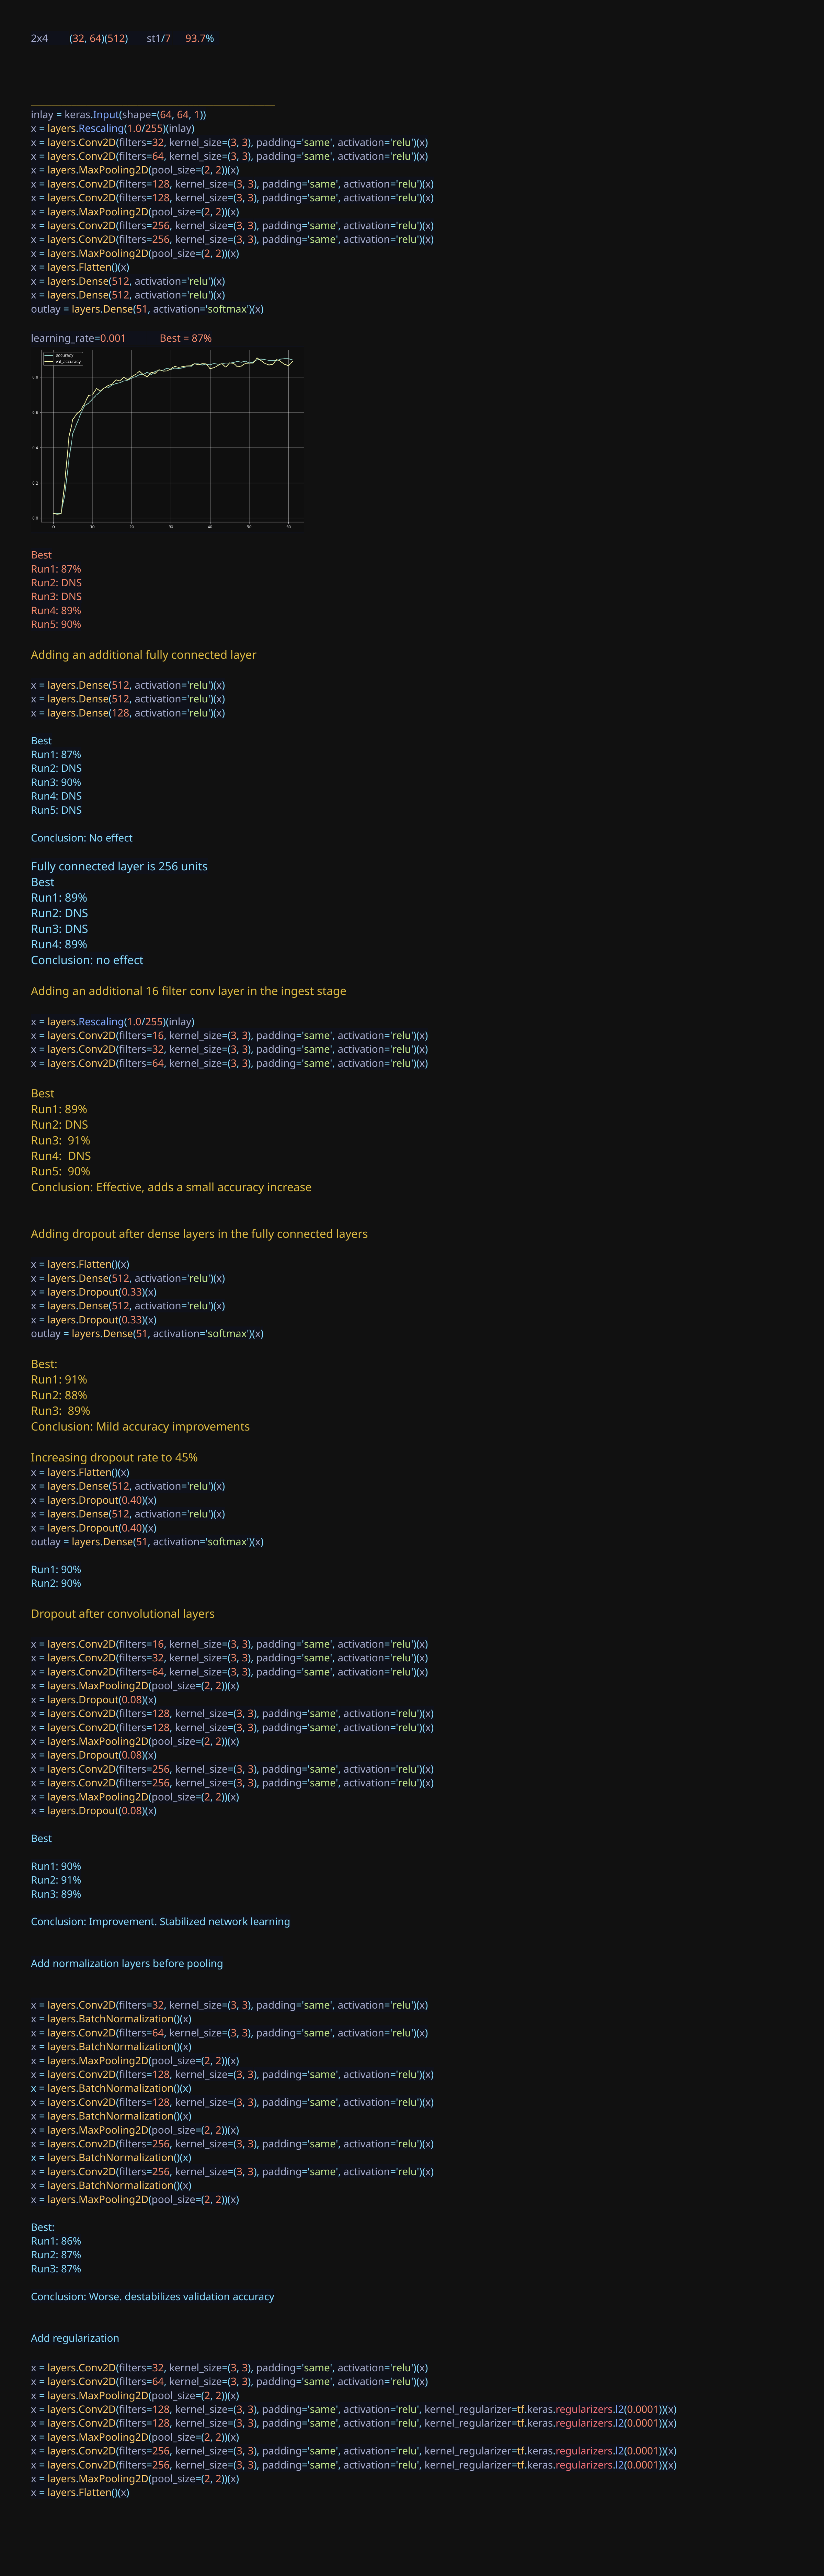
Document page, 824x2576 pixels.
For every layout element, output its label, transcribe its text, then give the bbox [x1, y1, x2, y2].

text Run1: 90% [31, 1562, 793, 1576]
text x = layers.Conv2D(filters=64, kernel_size=(3, 3), padding='same', activation='relu')(x) [31, 1664, 793, 1679]
text x = layers.Rescaling(1.0/255)(inlay) [31, 121, 793, 135]
text x = layers.Dropout(0.33)(x) [31, 1285, 793, 1299]
text x = layers.Conv2D(filters=128, kernel_size=(3, 3), padding='same', activation='relu', kernel_regularizer=tf.keras.regularizers.l2(0.0001))(x) [31, 2402, 793, 2416]
text Conclusion: Effective, adds a small accuracy increase [31, 1179, 793, 1195]
text Fully connected layer is 256 units [31, 858, 793, 874]
text Run5: 90% [31, 1163, 793, 1179]
text Conclusion: Improvement. Stabilized network learning [31, 1914, 793, 1928]
text x = layers.MaxPooling2D(pool_size=(2, 2))(x) [31, 1789, 793, 1804]
text x = layers.Flatten()(x) [31, 2485, 793, 2499]
text x = layers.MaxPooling2D(pool_size=(2, 2))(x) [31, 246, 793, 260]
text 2x4 (32, 64)(512) st1/7 93.7% [31, 31, 793, 45]
text Run3: 91% [31, 1132, 793, 1148]
text Run1: 86% [31, 2234, 793, 2248]
text x = layers.Dropout(0.40)(x) [31, 1521, 793, 1535]
text x = layers.MaxPooling2D(pool_size=(2, 2))(x) [31, 2053, 793, 2067]
text Conclusion: Mild accuracy improvements [31, 1418, 793, 1434]
text Run1: 89% [31, 1101, 793, 1117]
text x = layers.BatchNormalization()(x) [31, 2012, 793, 2025]
text outlay = layers.Dense(51, activation='softmax')(x) [31, 1535, 793, 1548]
text x = layers.MaxPooling2D(pool_size=(2, 2))(x) [31, 1679, 793, 1692]
text Run5: DNS [31, 803, 793, 817]
text Run4: 89% [31, 936, 793, 952]
text Run1: 87% [31, 747, 793, 761]
text x = layers.Dense(128, activation='relu')(x) [31, 705, 793, 720]
text x = layers.Conv2D(filters=64, kernel_size=(3, 3), padding='same', activation='relu')(x) [31, 2025, 793, 2040]
text Run2: DNS [31, 576, 793, 589]
text x = layers.Conv2D(filters=256, kernel_size=(3, 3), padding='same', activation='relu')(x) [31, 232, 793, 246]
text Run3: 89% [31, 1887, 793, 1900]
text x = layers.Dense(512, activation='relu')(x) [31, 1479, 793, 1493]
text x = layers.BatchNormalization()(x) [31, 2040, 793, 2053]
text x = layers.Conv2D(filters=256, kernel_size=(3, 3), padding='same', activation='relu')(x) [31, 2137, 793, 2150]
text Best [31, 733, 793, 747]
text x = layers.Conv2D(filters=64, kernel_size=(3, 3), padding='same', activation='relu')(x) [31, 149, 793, 163]
text Run3: 87% [31, 2261, 793, 2275]
text x = layers.BatchNormalization()(x) [31, 2178, 793, 2192]
text x = layers.Conv2D(filters=64, kernel_size=(3, 3), padding='same', activation='relu')(x) [31, 2374, 793, 2388]
text Run1: 91% [31, 1371, 793, 1387]
text Conclusion: No effect [31, 831, 793, 844]
text x = layers.Dense(512, activation='relu')(x) [31, 678, 793, 692]
text Increasing dropout rate to 45% [31, 1449, 793, 1465]
text Run2: DNS [31, 905, 793, 921]
text learning_rate=0.001 Best = 87% [31, 331, 793, 345]
text Add normalization layers before pooling [31, 1956, 793, 1970]
text Run3: 89% [31, 1403, 793, 1418]
text Run3: DNS [31, 921, 793, 936]
text Conclusion: Worse. destabilizes validation accuracy [31, 2289, 793, 2303]
text x = layers.Dense(512, activation='relu')(x) [31, 274, 793, 288]
text x = layers.MaxPooling2D(pool_size=(2, 2))(x) [31, 2472, 793, 2485]
text x = layers.Conv2D(filters=32, kernel_size=(3, 3), padding='same', activation='relu')(x) [31, 1042, 793, 1056]
text x = layers.Dense(512, activation='relu')(x) [31, 1299, 793, 1312]
text Run1: 90% [31, 1859, 793, 1873]
text Adding dropout after dense layers in the fully connected layers [31, 1226, 793, 1241]
text x = layers.Flatten()(x) [31, 260, 793, 274]
text Run2: 87% [31, 2248, 793, 2261]
text x = layers.BatchNormalization()(x) [31, 2109, 793, 2123]
text outlay = layers.Dense(51, activation='softmax')(x) [31, 1326, 793, 1340]
text x = layers.Conv2D(filters=128, kernel_size=(3, 3), padding='same', activation='relu')(x) [31, 1706, 793, 1720]
text inlay = keras.Input(shape=(64, 64, 1)) [31, 107, 793, 121]
text x = layers.Conv2D(filters=32, kernel_size=(3, 3), padding='same', activation='relu')(x) [31, 1651, 793, 1664]
text Best [31, 1831, 793, 1845]
picture [31, 346, 304, 533]
text x = layers.Conv2D(filters=256, kernel_size=(3, 3), padding='same', activation='relu', kernel_regularizer=tf.keras.regularizers.l2(0.0001))(x) [31, 2458, 793, 2472]
text x = layers.Conv2D(filters=32, kernel_size=(3, 3), padding='same', activation='relu')(x) [31, 1998, 793, 2012]
text x = layers.Dense(512, activation='relu')(x) [31, 692, 793, 705]
text x = layers.Dropout(0.08)(x) [31, 1692, 793, 1706]
text x = layers.Dense(512, activation='relu')(x) [31, 288, 793, 302]
text Run2: DNS [31, 1117, 793, 1132]
text x = layers.Conv2D(filters=128, kernel_size=(3, 3), padding='same', activation='relu')(x) [31, 2067, 793, 2081]
text Best: [31, 1356, 793, 1371]
text x = layers.Dense(512, activation='relu')(x) [31, 1507, 793, 1521]
text Run4: DNS [31, 789, 793, 803]
text x = layers.Conv2D(filters=128, kernel_size=(3, 3), padding='same', activation='relu')(x) [31, 191, 793, 204]
text x = layers.Dropout(0.40)(x) [31, 1493, 793, 1507]
text Run1: 87% [31, 562, 793, 576]
text Best [31, 1085, 793, 1101]
text Conclusion: no effect [31, 952, 793, 968]
text x = layers.Conv2D(filters=128, kernel_size=(3, 3), padding='same', activation='relu')(x) [31, 177, 793, 191]
text Best: [31, 2220, 793, 2234]
text Run4: DNS [31, 1148, 793, 1163]
text x = layers.Conv2D(filters=64, kernel_size=(3, 3), padding='same', activation='relu')(x) [31, 1056, 793, 1070]
text x = layers.MaxPooling2D(pool_size=(2, 2))(x) [31, 1734, 793, 1748]
text x = layers.Conv2D(filters=128, kernel_size=(3, 3), padding='same', activation='relu')(x) [31, 2095, 793, 2109]
text Run3: DNS [31, 589, 793, 603]
text Best [31, 548, 793, 562]
text x = layers.MaxPooling2D(pool_size=(2, 2))(x) [31, 2388, 793, 2402]
text Run2: DNS [31, 761, 793, 775]
text Run2: 88% [31, 1387, 793, 1403]
text x = layers.MaxPooling2D(pool_size=(2, 2))(x) [31, 2123, 793, 2137]
text x = layers.Dropout(0.08)(x) [31, 1804, 793, 1817]
text Adding an additional 16 filter conv layer in the ingest stage [31, 983, 793, 999]
text x = layers.Conv2D(filters=256, kernel_size=(3, 3), padding='same', activation='relu', kernel_regularizer=tf.keras.regularizers.l2(0.0001))(x) [31, 2444, 793, 2458]
text x = layers.Conv2D(filters=32, kernel_size=(3, 3), padding='same', activation='relu')(x) [31, 2360, 793, 2374]
text x = layers.Conv2D(filters=256, kernel_size=(3, 3), padding='same', activation='relu')(x) [31, 1776, 793, 1789]
text Add regularization [31, 2331, 793, 2345]
text x = layers.Flatten()(x) [31, 1257, 793, 1271]
text x = layers.MaxPooling2D(pool_size=(2, 2))(x) [31, 2192, 793, 2206]
text x = layers.MaxPooling2D(pool_size=(2, 2))(x) [31, 204, 793, 218]
text Run5: 90% [31, 617, 793, 631]
text x = layers.BatchNormalization()(x) [31, 2150, 793, 2164]
text x = layers.Flatten()(x) [31, 1465, 793, 1479]
text x = layers.Conv2D(filters=32, kernel_size=(3, 3), padding='same', activation='relu')(x) [31, 135, 793, 149]
text x = layers.Conv2D(filters=256, kernel_size=(3, 3), padding='same', activation='relu')(x) [31, 1762, 793, 1776]
text ________________________________________________ [31, 92, 793, 107]
text x = layers.MaxPooling2D(pool_size=(2, 2))(x) [31, 2430, 793, 2444]
text x = layers.Conv2D(filters=16, kernel_size=(3, 3), padding='same', activation='relu')(x) [31, 1637, 793, 1651]
text outlay = layers.Dense(51, activation='softmax')(x) [31, 302, 793, 315]
text x = layers.Conv2D(filters=256, kernel_size=(3, 3), padding='same', activation='relu')(x) [31, 218, 793, 232]
text Adding an additional fully connected layer [31, 647, 793, 662]
text x = layers.Dropout(0.08)(x) [31, 1748, 793, 1762]
text x = layers.Conv2D(filters=256, kernel_size=(3, 3), padding='same', activation='relu')(x) [31, 2164, 793, 2178]
text Dropout after convolutional layers [31, 1606, 793, 1621]
text Run3: 90% [31, 775, 793, 789]
text x = layers.Dropout(0.33)(x) [31, 1312, 793, 1326]
text Run2: 90% [31, 1576, 793, 1590]
text x = layers.Conv2D(filters=16, kernel_size=(3, 3), padding='same', activation='relu')(x) [31, 1028, 793, 1042]
text x = layers.BatchNormalization()(x) [31, 2081, 793, 2095]
text Best [31, 874, 793, 890]
text Run4: 89% [31, 603, 793, 617]
text x = layers.Conv2D(filters=128, kernel_size=(3, 3), padding='same', activation='relu')(x) [31, 1720, 793, 1734]
text x = layers.Dense(512, activation='relu')(x) [31, 1271, 793, 1285]
text Run2: 91% [31, 1873, 793, 1887]
text Run1: 89% [31, 890, 793, 905]
text x = layers.Conv2D(filters=128, kernel_size=(3, 3), padding='same', activation='relu', kernel_regularizer=tf.keras.regularizers.l2(0.0001))(x) [31, 2416, 793, 2430]
text x = layers.Rescaling(1.0/255)(inlay) [31, 1014, 793, 1028]
text x = layers.MaxPooling2D(pool_size=(2, 2))(x) [31, 163, 793, 177]
